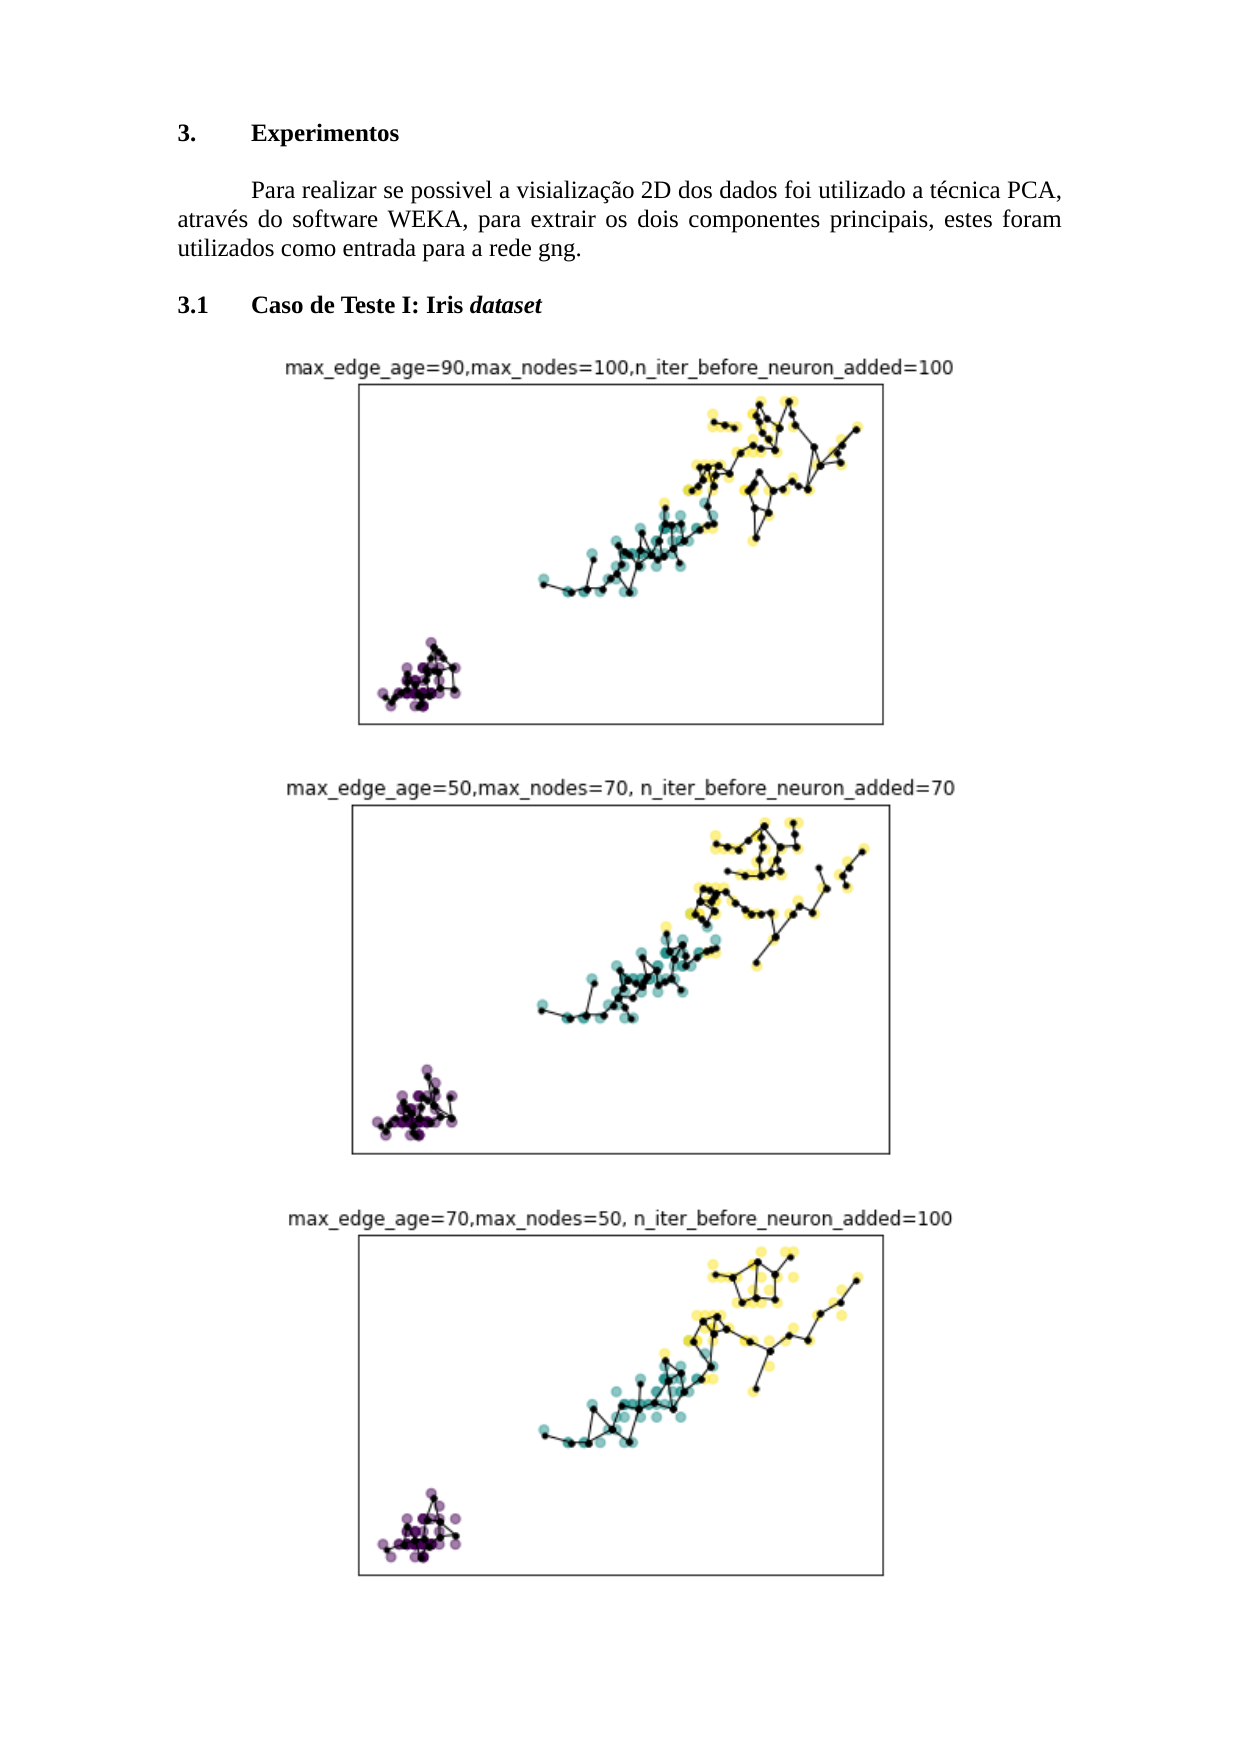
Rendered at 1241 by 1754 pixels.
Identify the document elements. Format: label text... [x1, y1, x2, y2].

picture [274, 348, 967, 741]
text Para realizar se possivel a visialização 2D dos dados foi utilizado a técnica PCA, através do software WEKA, para extrair os dois componentes principais, estes foram utilizados como entrada para a rede gng. [177, 176, 1063, 262]
text 3.1 Caso de Teste I: Iris dataset [177, 291, 1063, 319]
picture [275, 769, 965, 1171]
text 3. Experimentos [177, 118, 1063, 147]
picture [277, 1199, 964, 1592]
